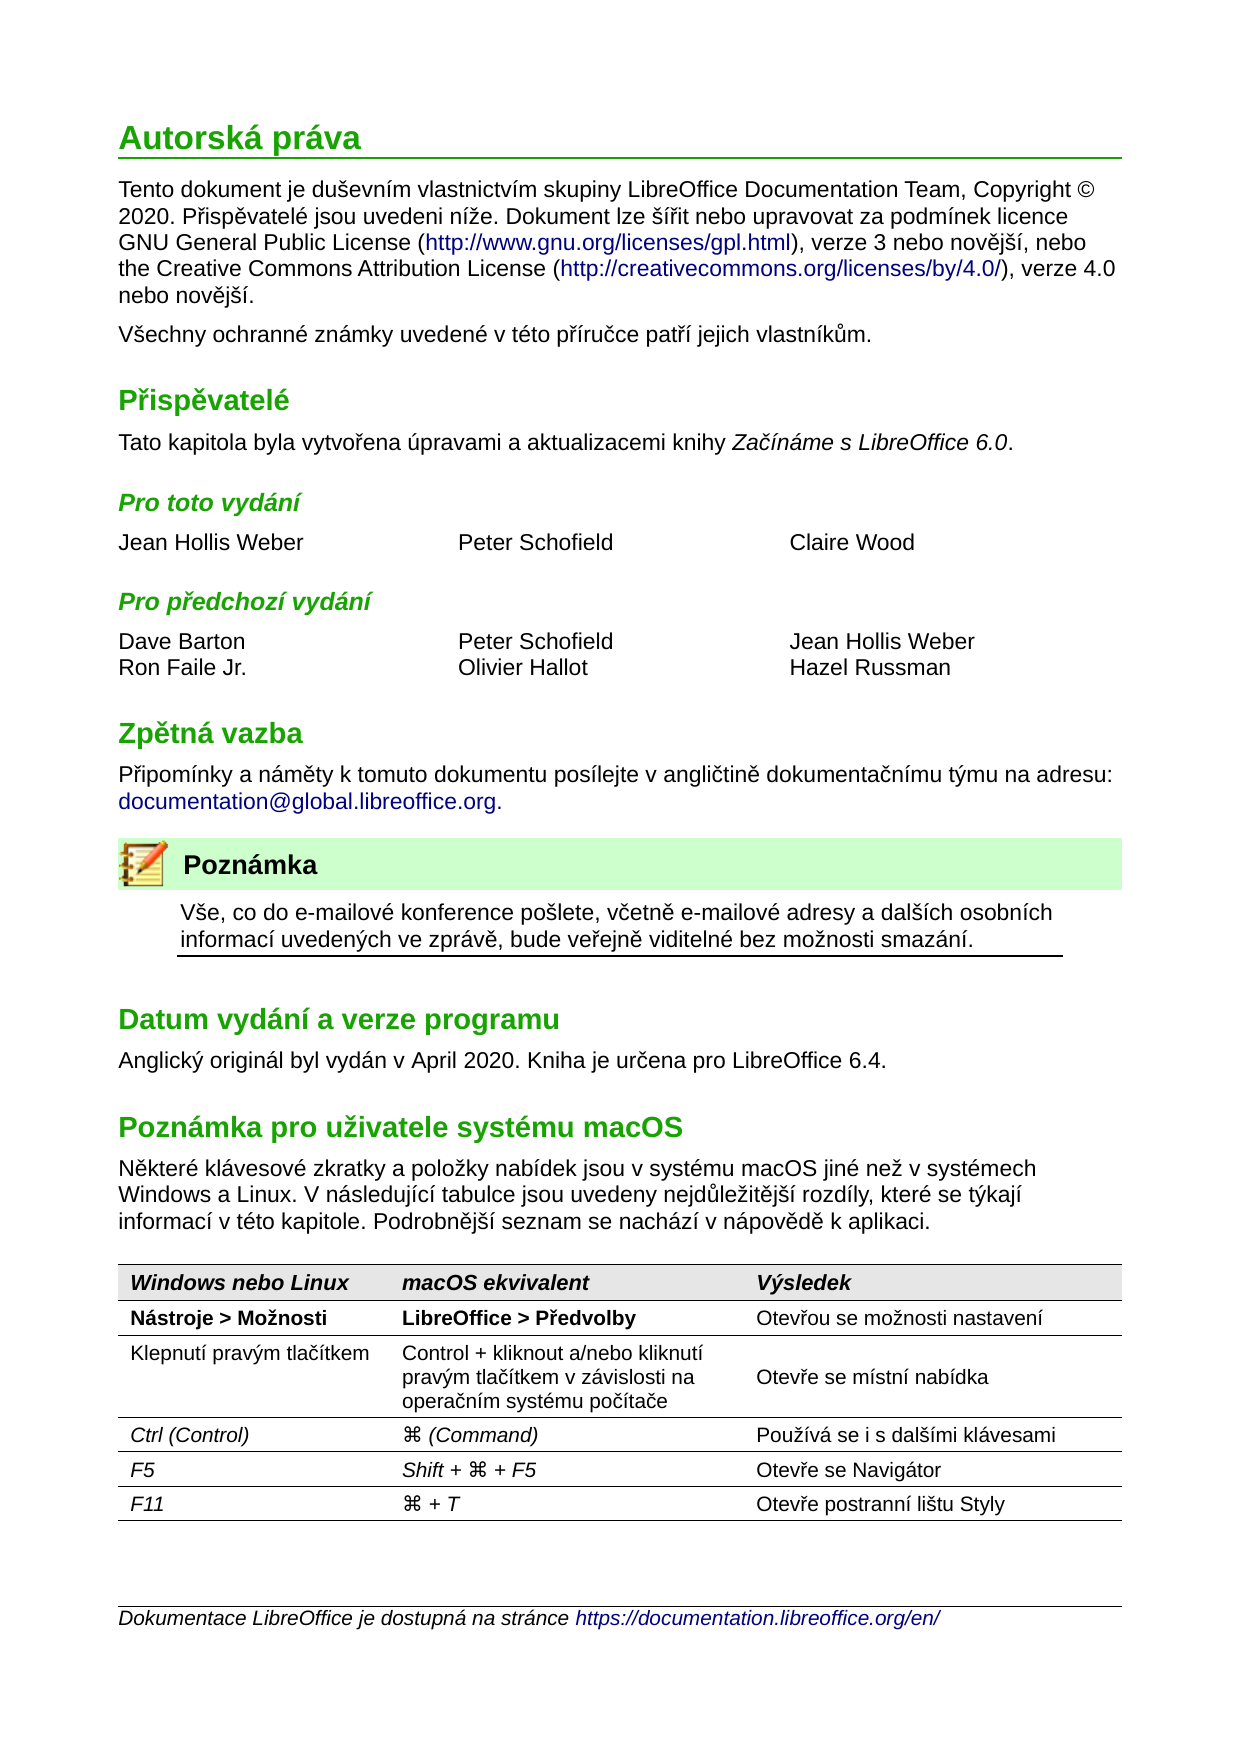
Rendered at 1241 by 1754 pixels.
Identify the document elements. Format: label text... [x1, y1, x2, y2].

table_cell Ron Faile Jr. [118, 654, 458, 681]
table_cell Hazel Russman [789, 654, 1122, 681]
text Tento dokument je duševním vlastnictvím skupiny LibreOffice Documentation Team, Copyright © 2020. Přispěvatelé jsou uvedeni níže. Dokument lze šířit nebo upravovat za podmínek licence GNU General Public License (http://www.gnu.org/licenses/gpl.html), verze 3 nebo novější, nebo the Creative Commons Attribution License (http://creativecommons.org/licenses/by/4.0/), verze 4.0 nebo novější. [118, 176, 1122, 308]
subtitle Poznámka [118, 838, 1122, 890]
text Připomínky a náměty k tomuto dokumentu posílejte v angličtině dokumentačnímu týmu na adresu: documentation@global.libreoffice.org. [118, 761, 1122, 814]
table_cell Používá se i s dalšími klávesami [744, 1418, 1122, 1451]
table_cell Nástroje > Možnosti [118, 1301, 390, 1334]
text Všechny ochranné známky uvedené v této příručce patří jejich vlastníkům. [118, 321, 1122, 347]
table_header macOS ekvivalent [390, 1265, 744, 1300]
table_cell ⌘ + T [390, 1487, 744, 1520]
table_cell Otevře se Navigátor [744, 1452, 1122, 1486]
table_cell Otevře postranní lištu Styly [744, 1487, 1122, 1520]
table_header Peter Schofield [458, 529, 789, 555]
table_cell ⌘ (Command) [390, 1418, 744, 1451]
subtitle Datum vydání a verze programu [118, 1002, 1122, 1035]
table_cell F5 [118, 1452, 390, 1486]
subtitle Poznámka pro uživatele systému macOS [118, 1110, 1122, 1143]
table_cell Klepnutí pravým tlačítkem [118, 1336, 390, 1417]
table_header Jean Hollis Weber [789, 628, 1122, 654]
table_cell Otevře se místní nabídka [744, 1336, 1122, 1417]
table_header Dave Barton [118, 628, 458, 654]
table_cell Control + kliknout a/nebo kliknutí pravým tlačítkem v závislosti na operačním systému počítače [390, 1336, 744, 1417]
table_header Claire Wood [789, 529, 1122, 555]
table_header Výsledek [744, 1265, 1122, 1300]
subtitle Pro toto vydání [118, 488, 1122, 517]
table_header Jean Hollis Weber [118, 529, 458, 555]
table_header Peter Schofield [458, 628, 789, 654]
text Některé klávesové zkratky a položky nabídek jsou v systému macOS jiné než v systémech Windows a Linux. V následující tabulce jsou uvedeny nejdůležitější rozdíly, které se týkají informací v této kapitole. Podrobnější seznam se nachází v nápovědě k aplikaci. [118, 1155, 1122, 1234]
subtitle Přispěvatelé [118, 383, 1122, 417]
table_cell LibreOffice > Předvolby [390, 1301, 744, 1334]
text Tato kapitola byla vytvořena úpravami a aktualizacemi knihy Začínáme s LibreOffice 6.0. [118, 428, 1122, 455]
text Anglický originál byl vydán v dubnu 2020. Kniha je určena pro LibreOffice 6.4. [118, 1047, 1122, 1073]
table_cell Olivier Hallot [458, 654, 789, 681]
table_cell F11 [118, 1487, 390, 1520]
subtitle Autorská práva [118, 118, 1122, 157]
subtitle Zpětná vazba [118, 716, 1122, 749]
table_header Windows nebo Linux [118, 1265, 390, 1300]
table_cell Otevřou se možnosti nastavení [744, 1301, 1122, 1334]
table_cell Shift + ⌘ + F5 [390, 1452, 744, 1486]
text Vše, co do e-mailové konference pošlete, včetně e-mailové adresy a dalších osobních informací uvedených ve zprávě, bude veřejně viditelné bez možnosti smazání. [177, 896, 1063, 955]
picture [119, 839, 170, 890]
table_cell Ctrl (Control) [118, 1418, 390, 1451]
subtitle Pro předchozí vydání [118, 587, 1122, 616]
